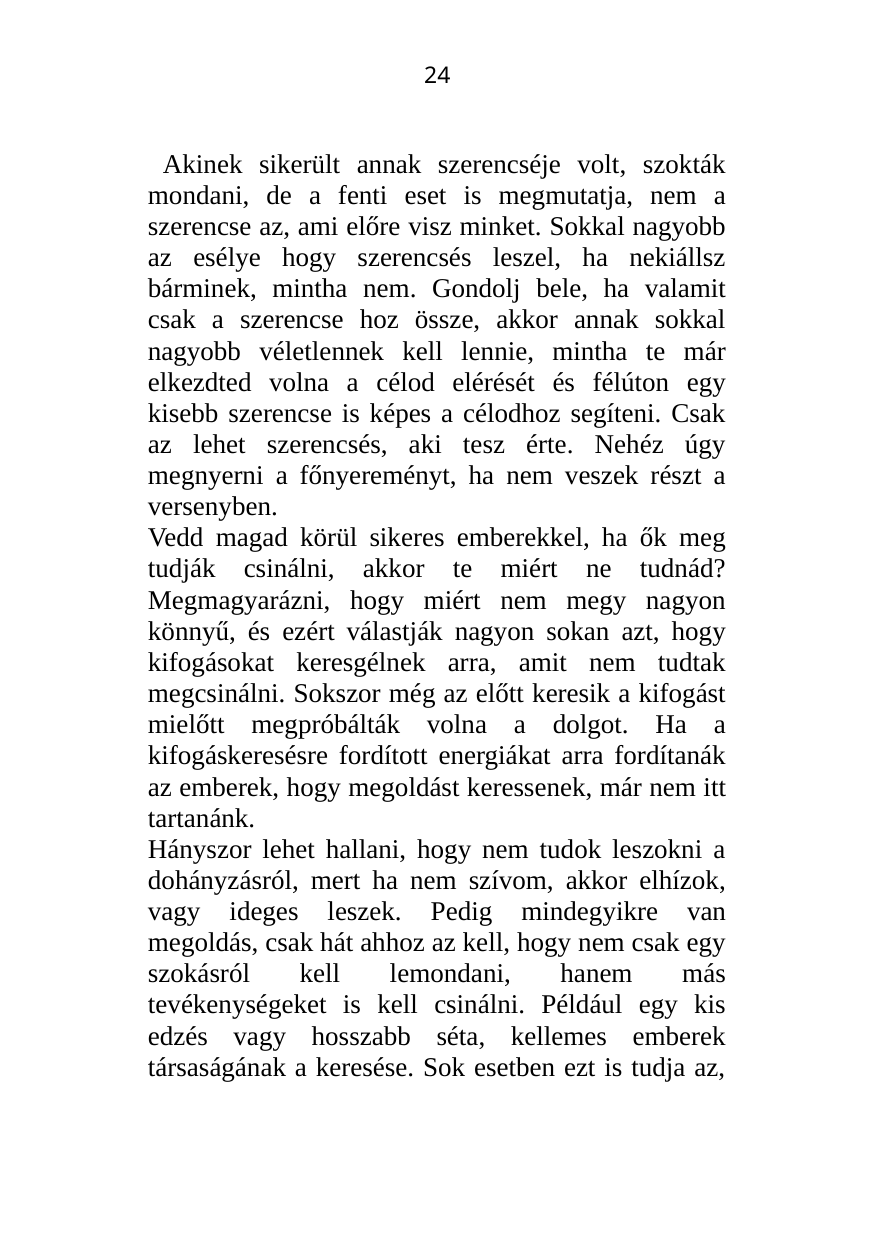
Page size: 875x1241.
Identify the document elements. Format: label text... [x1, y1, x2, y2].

text Akinek sikerült annak szerencséje volt, szokták mondani, de a fenti eset is megmutatja, nem a szerencse az, ami előre visz minket. Sokkal nagyobb az esélye hogy szerencsés leszel, ha nekiállsz bárminek, mintha nem. Gondolj bele, ha valamit csak a szerencse hoz össze, akkor annak sokkal nagyobb véletlennek kell lennie, mintha te már elkezdted volna a célod elérését és félúton egy kisebb szerencse is képes a célodhoz segíteni. Csak az lehet szerencsés, aki tesz érte. Nehéz úgy megnyerni a főnyereményt, ha nem veszek részt a versenyben. [148, 148, 726, 521]
text Vedd magad körül sikeres emberekkel, ha ők meg tudják csinálni, akkor te miért ne tudnád? Megmagyarázni, hogy miért nem megy nagyon könnyű, és ezért válastják nagyon sokan azt, hogy kifogásokat keresgélnek arra, amit nem tudtak megcsinálni. Sokszor még az előtt keresik a kifogást mielőtt megpróbálták volna a dolgot. Ha a kifogáskeresésre fordított energiákat arra fordítanák az emberek, hogy megoldást keressenek, már nem itt tartanánk. [148, 521, 726, 833]
text Hányszor lehet hallani, hogy nem tudok leszokni a dohányzásról, mert ha nem szívom, akkor elhízok, vagy ideges leszek. Pedig mindegyikre van megoldás, csak hát ahhoz az kell, hogy nem csak egy szokásról kell lemondani, hanem más tevékenységeket is kell csinálni. Például egy kis edzés vagy hosszabb séta, kellemes emberek társaságának a keresése. Sok esetben ezt is tudja az, [148, 833, 726, 1082]
